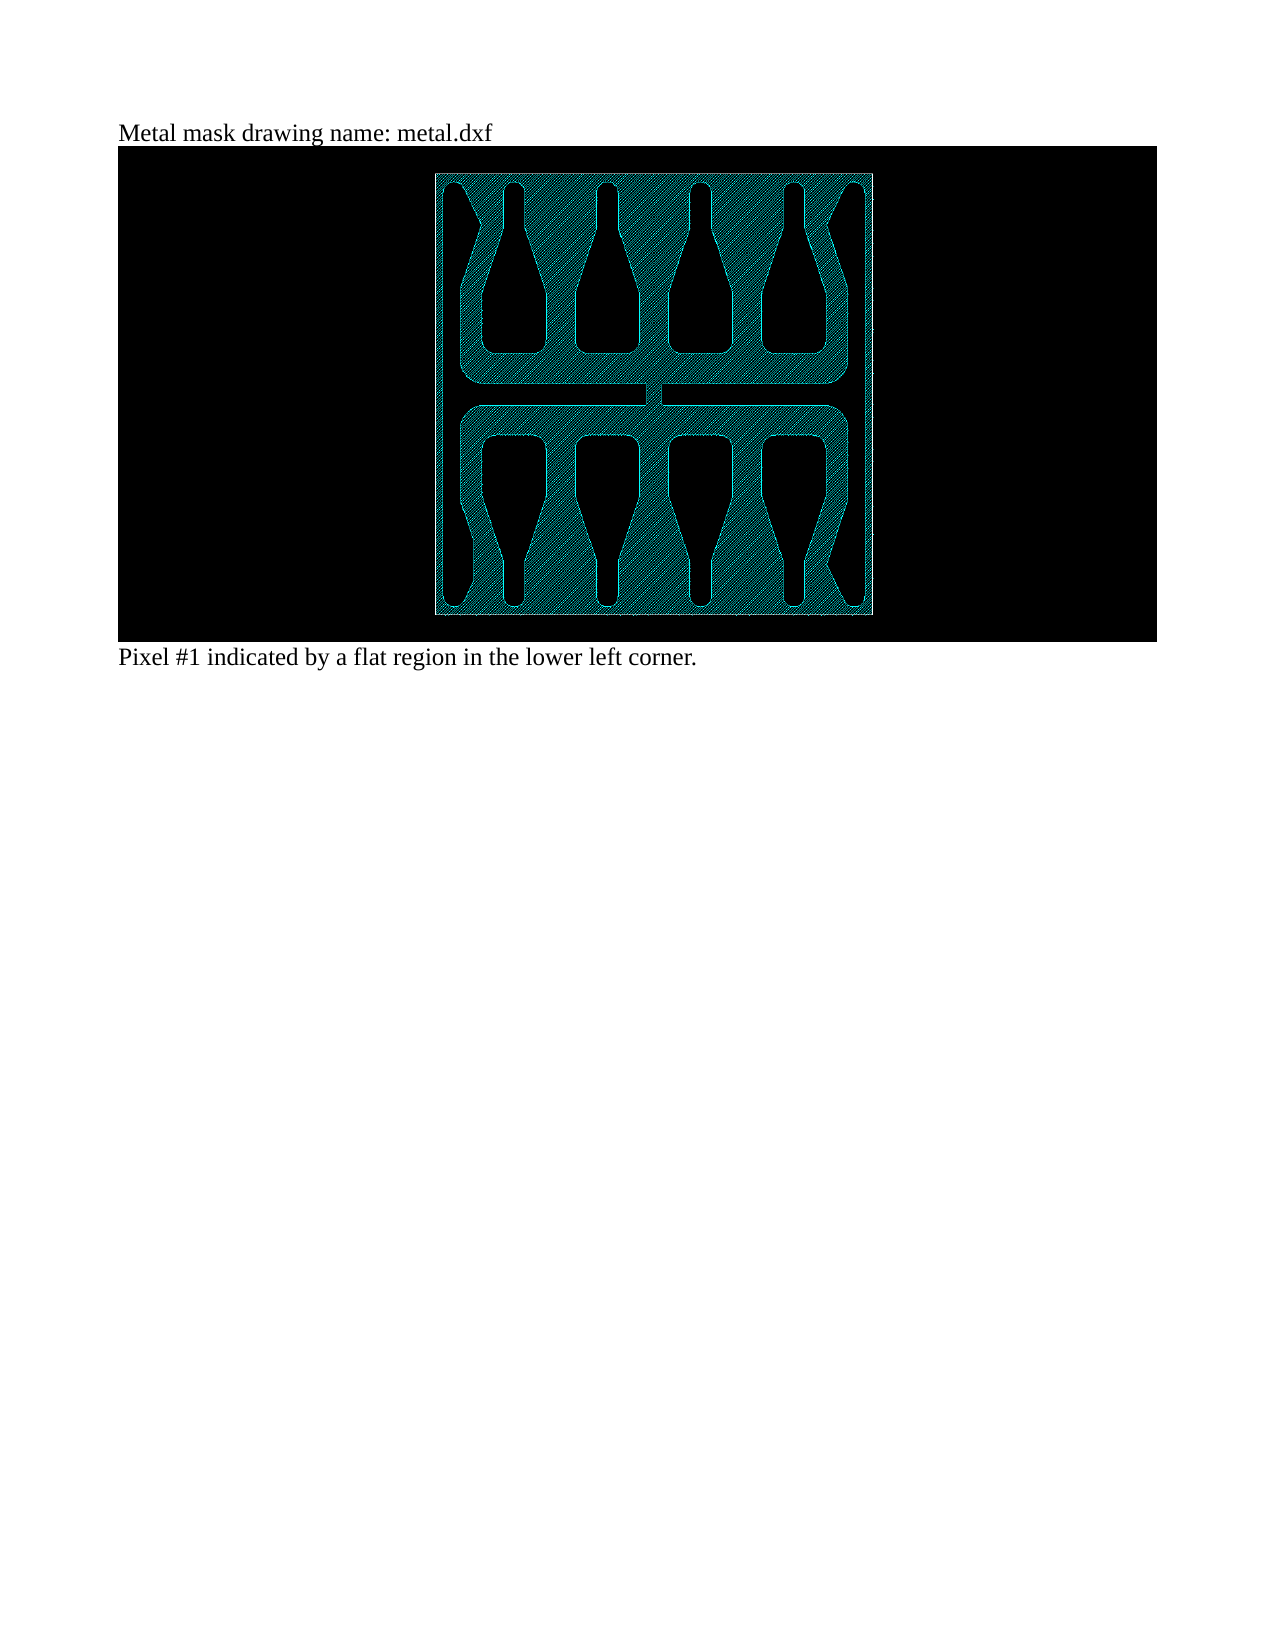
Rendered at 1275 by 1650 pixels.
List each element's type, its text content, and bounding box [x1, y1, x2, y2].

text Metal mask drawing name: metal.dxf [118, 118, 1157, 146]
picture [118, 146, 1157, 642]
text Pixel #1 indicated by a flat region in the lower left corner. [118, 642, 1157, 671]
